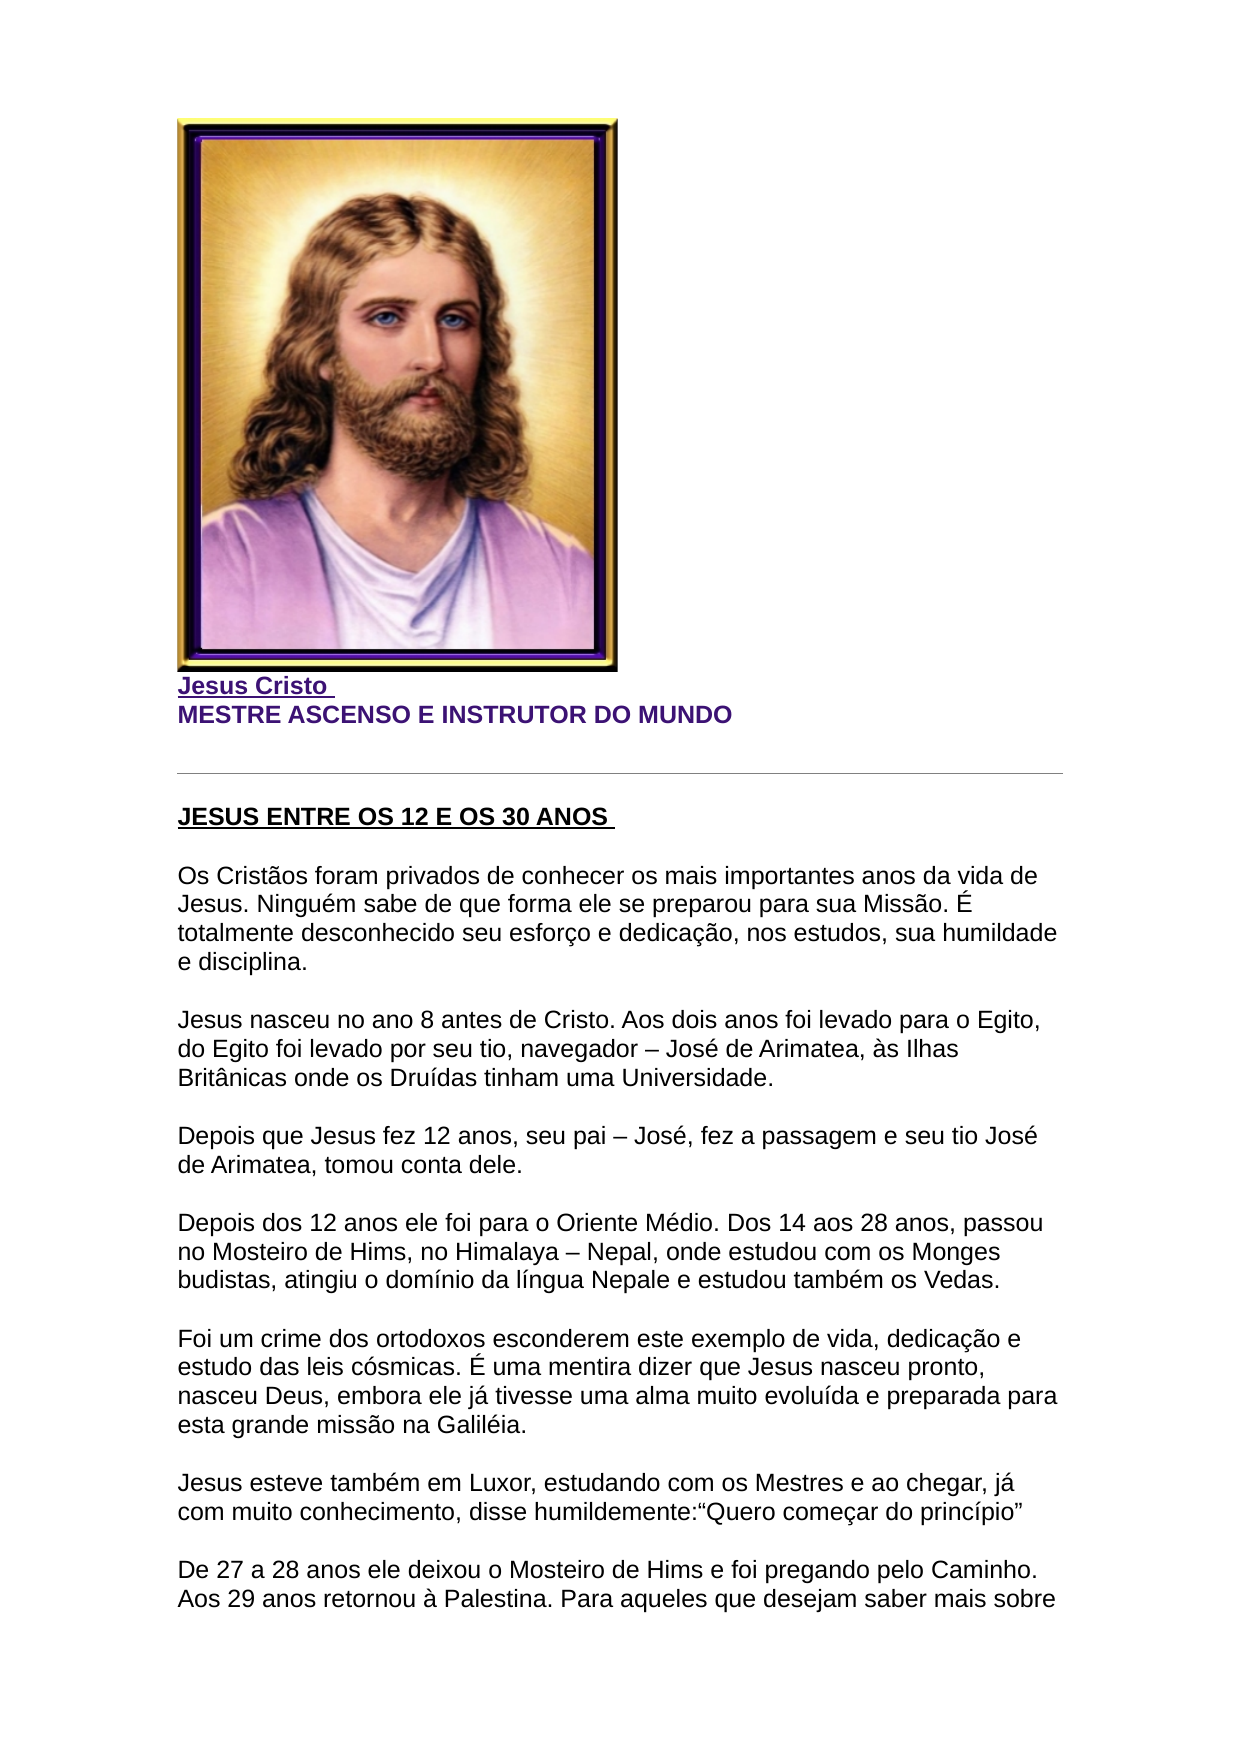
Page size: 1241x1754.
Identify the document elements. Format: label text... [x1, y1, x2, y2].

text Depois que Jesus fez 12 anos, seu pai – José, fez a passagem e seu tio José de Arimatea, tomou conta dele. [177, 1121, 1063, 1178]
text De 27 a 28 anos ele deixou o Mosteiro de Hims e foi pregando pelo Caminho. Aos 29 anos retornou à Palestina. Para aqueles que desejam saber mais sobre [177, 1555, 1063, 1612]
text Jesus nasceu no ano 8 antes de Cristo. Aos dois anos foi levado para o Egito, do Egito foi levado por seu tio, navegador – José de Arimatea, às Ilhas Britânicas onde os Druídas tinham uma Universidade. [177, 1005, 1063, 1091]
text Depois dos 12 anos ele foi para o Oriente Médio. Dos 14 aos 28 anos, passou no Mosteiro de Hims, no Himalaya – Nepal, onde estudou com os Monges budistas, atingiu o domínio da língua Nepale e estudou também os Vedas. [177, 1208, 1063, 1294]
text JESUS ENTRE OS 12 E OS 30 ANOS [177, 802, 1063, 831]
picture [177, 118, 618, 672]
text Jesus Cristo MESTRE ASCENSO E INSTRUTOR DO MUNDO [177, 118, 1063, 729]
text Jesus esteve também em Luxor, estudando com os Mestres e ao chegar, já com muito conhecimento, disse humildemente:“Quero começar do princípio” [177, 1468, 1063, 1526]
text Foi um crime dos ortodoxos esconderem este exemplo de vida, dedicação e estudo das leis cósmicas. É uma mentira dizer que Jesus nasceu pronto, nasceu Deus, embora ele já tivesse uma alma muito evoluída e preparada para esta grande missão na Galiléia. [177, 1323, 1063, 1438]
text Os Cristãos foram privados de conhecer os mais importantes anos da vida de Jesus. Ninguém sabe de que forma ele se preparou para sua Missão. É totalmente desconhecido seu esforço e dedicação, nos estudos, sua humildade e disciplina. [177, 861, 1063, 976]
